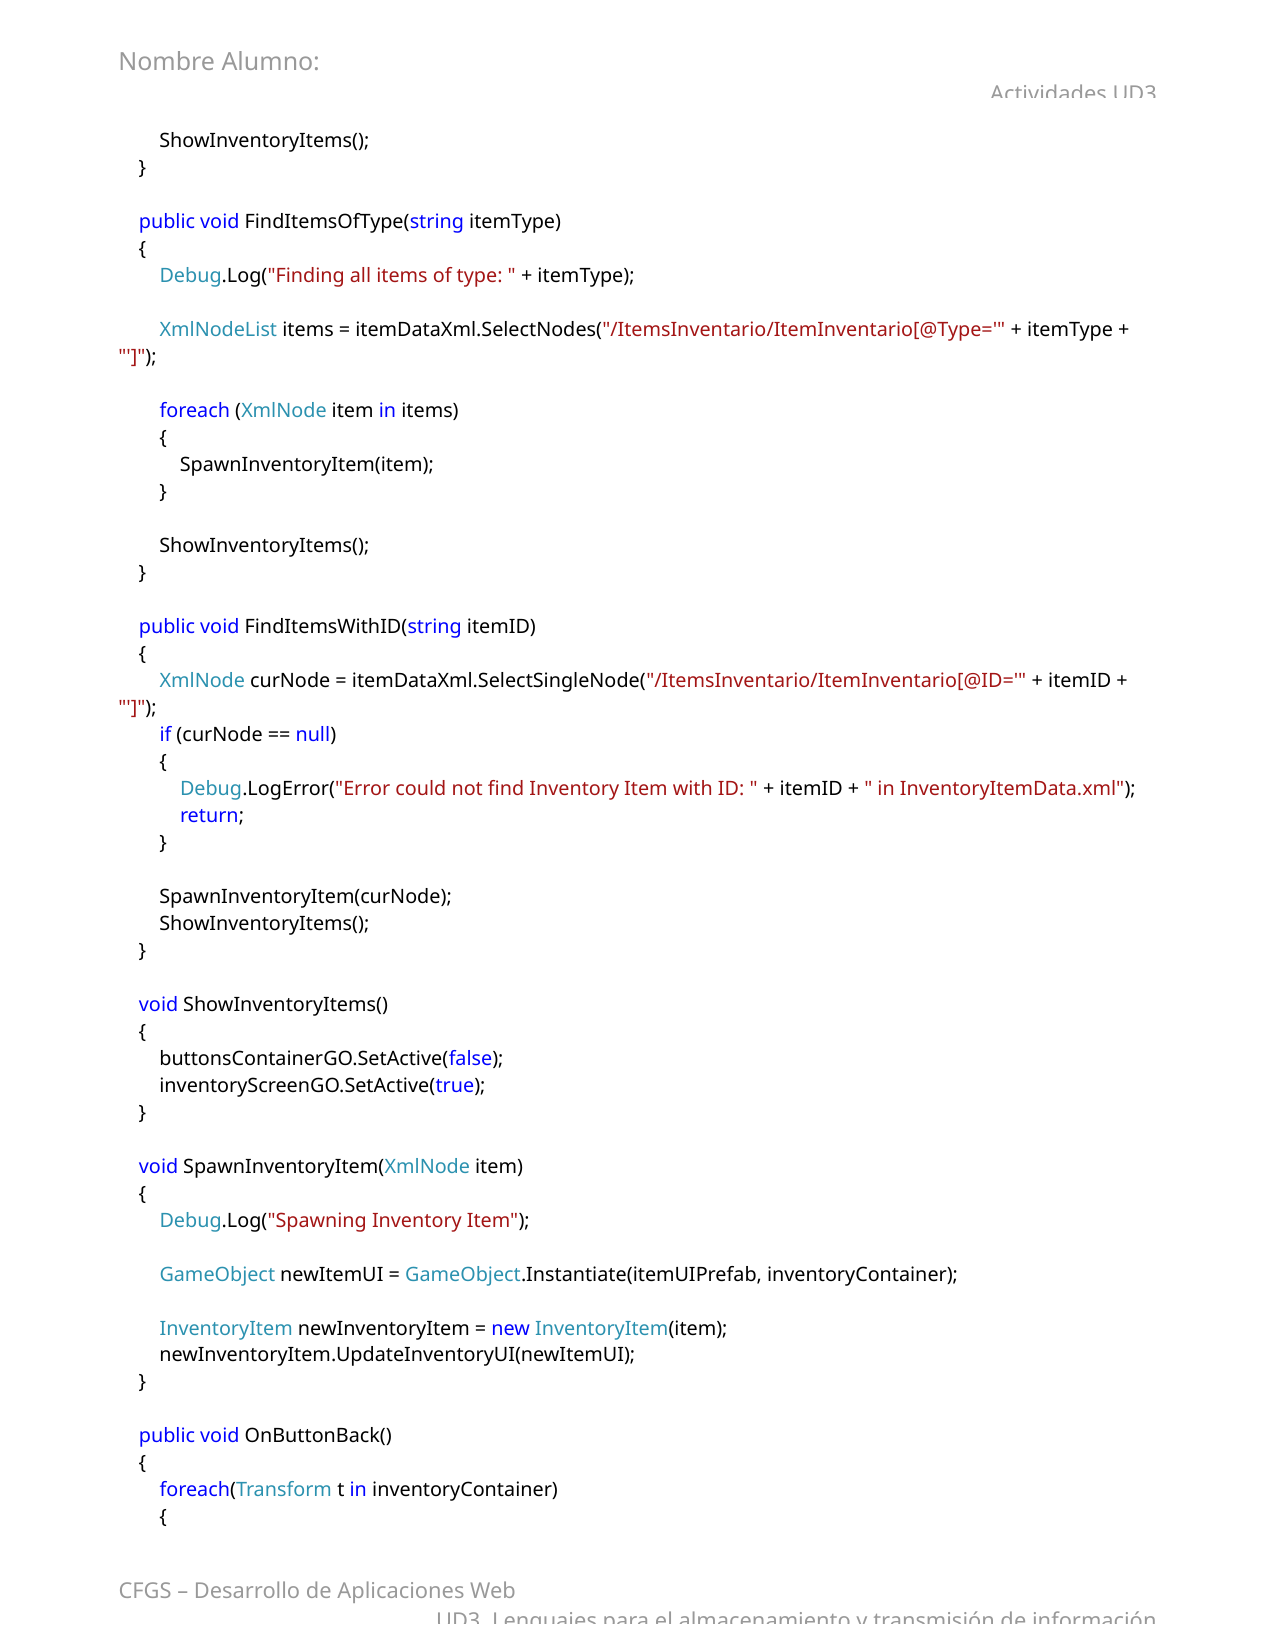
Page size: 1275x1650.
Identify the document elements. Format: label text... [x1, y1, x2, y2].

text } [118, 828, 1157, 855]
text buttonsContainerGO.SetActive(false); [118, 1044, 1157, 1071]
text { [118, 1179, 1157, 1206]
text XmlNode curNode = itemDataXml.SelectSingleNode("/ItemsInventario/ItemInventario[@ID='" + itemID + "']"); [118, 666, 1157, 720]
text { [118, 747, 1157, 774]
text ShowInventoryItems(); [118, 909, 1157, 936]
text Debug.Log("Finding all items of type: " + itemType); [118, 262, 1157, 288]
text SpawnInventoryItem(curNode); [118, 882, 1157, 909]
text } [118, 558, 1157, 585]
text Debug.LogError("Error could not find Inventory Item with ID: " + itemID + " in InventoryItemData.xml"); [118, 774, 1157, 801]
text } [118, 1098, 1157, 1125]
text if (curNode == null) [118, 720, 1157, 747]
text ShowInventoryItems(); [118, 127, 1157, 154]
text public void OnButtonBack() [118, 1422, 1157, 1449]
text { [118, 639, 1157, 666]
text { [118, 1017, 1157, 1044]
text public void FindItemsWithID(string itemID) [118, 612, 1157, 639]
text XmlNodeList items = itemDataXml.SelectNodes("/ItemsInventario/ItemInventario[@Type='" + itemType + "']"); [118, 316, 1157, 369]
text public void FindItemsOfType(string itemType) [118, 208, 1157, 234]
text foreach(Transform t in inventoryContainer) [118, 1476, 1157, 1503]
text { [118, 1449, 1157, 1476]
text GameObject newItemUI = GameObject.Instantiate(itemUIPrefab, inventoryContainer); [118, 1260, 1157, 1287]
text SpawnInventoryItem(item); [118, 450, 1157, 477]
text } [118, 936, 1157, 963]
text InventoryItem newInventoryItem = new InventoryItem(item); [118, 1314, 1157, 1341]
text inventoryScreenGO.SetActive(true); [118, 1071, 1157, 1098]
text } [118, 477, 1157, 504]
text { [118, 234, 1157, 262]
text { [118, 1503, 1157, 1529]
text foreach (XmlNode item in items) [118, 396, 1157, 423]
text } [118, 154, 1157, 181]
text ShowInventoryItems(); [118, 531, 1157, 558]
text newInventoryItem.UpdateInventoryUI(newItemUI); [118, 1341, 1157, 1368]
text void SpawnInventoryItem(XmlNode item) [118, 1152, 1157, 1179]
text } [118, 1368, 1157, 1395]
text void ShowInventoryItems() [118, 990, 1157, 1017]
text return; [118, 801, 1157, 828]
text Debug.Log("Spawning Inventory Item"); [118, 1206, 1157, 1233]
text { [118, 423, 1157, 450]
